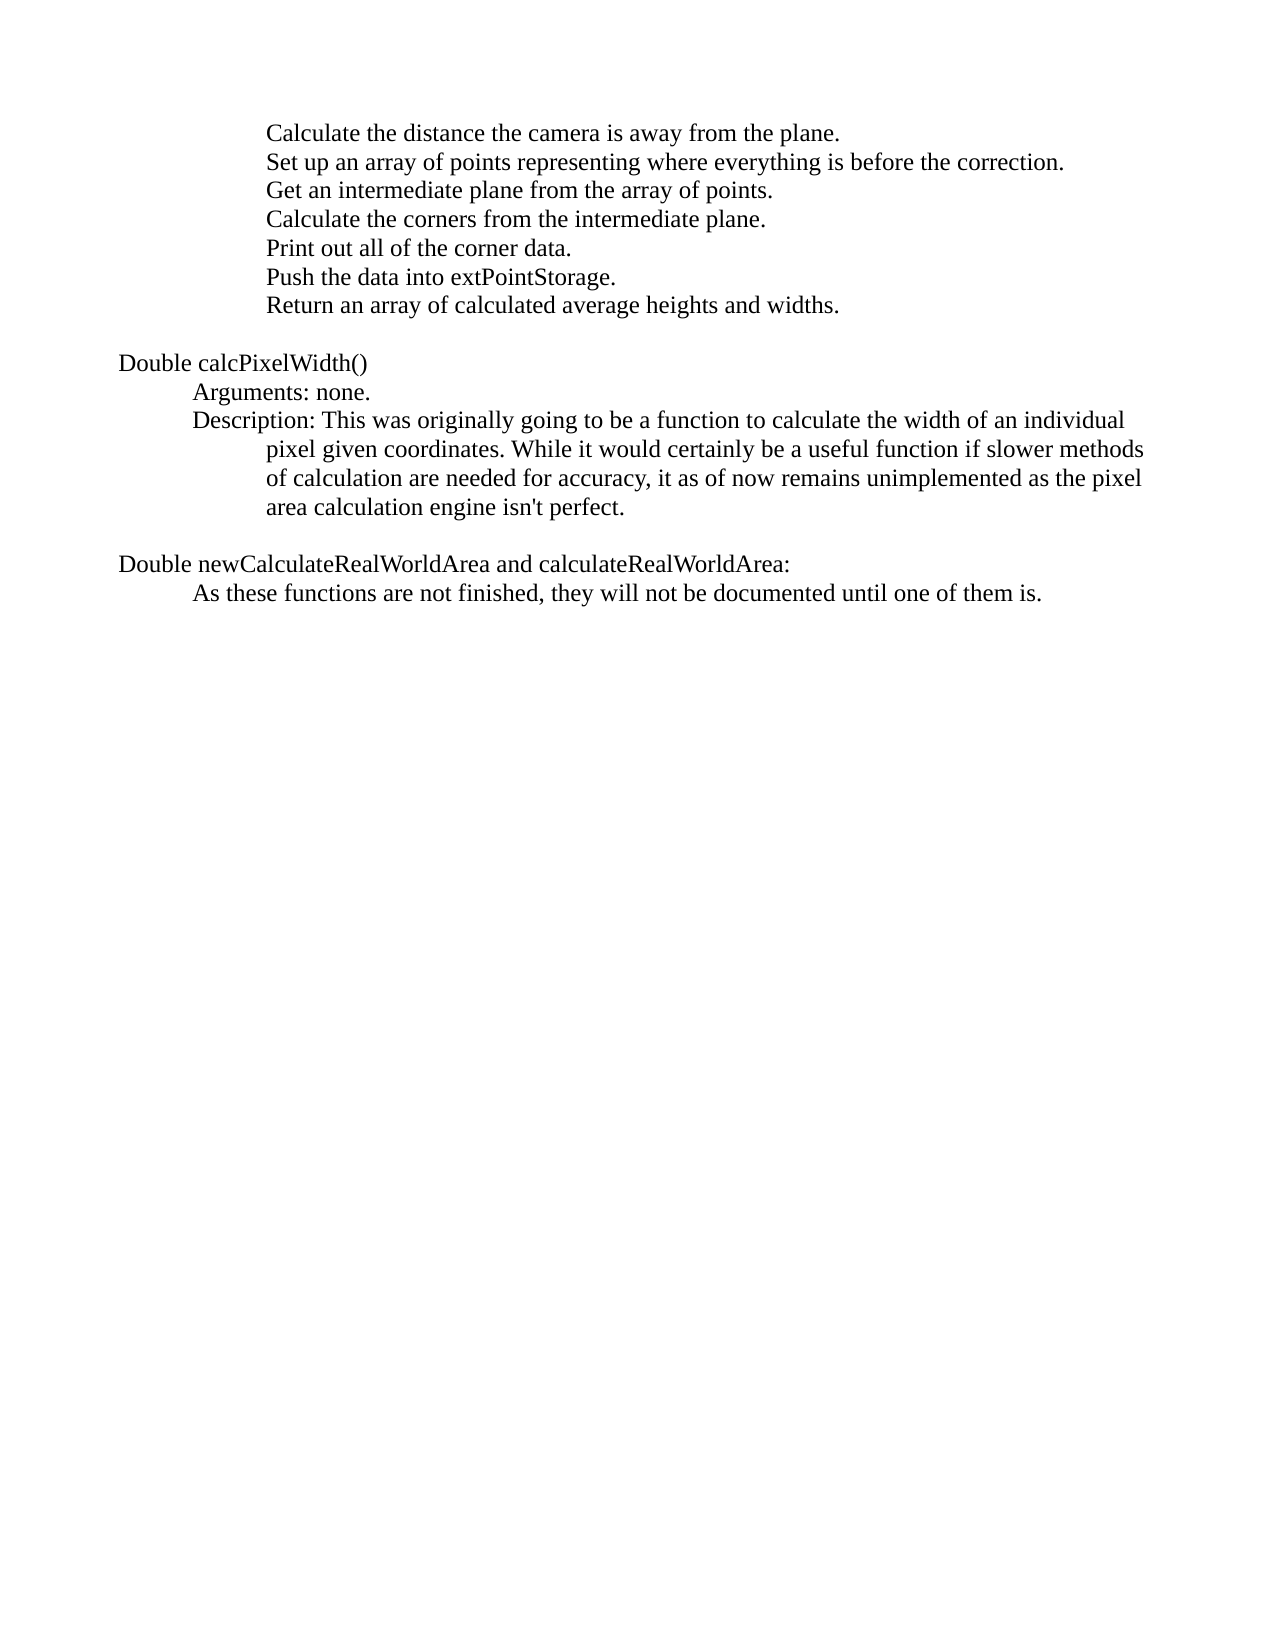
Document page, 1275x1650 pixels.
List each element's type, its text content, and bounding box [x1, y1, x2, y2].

text Description: This was originally going to be a function to calculate the width of an individual pixel given coordinates. While it would certainly be a useful function if slower methods of calculation are needed for accuracy, it as of now remains unimplemented as the pixel area calculation engine isn't perfect. [118, 406, 1157, 521]
text Double newCalculateRealWorldArea and calculateRealWorldArea: [118, 549, 1157, 578]
text Print out all of the corner data. [118, 233, 1157, 262]
text Return an array of calculated average heights and widths. [118, 291, 1157, 319]
text As these functions are not finished, they will not be documented until one of them is. [118, 578, 1157, 607]
text Set up an array of points representing where everything is before the correction. [118, 147, 1157, 176]
text Calculate the distance the camera is away from the plane. [118, 118, 1157, 147]
text Get an intermediate plane from the array of points. [118, 176, 1157, 204]
text Push the data into extPointStorage. [118, 262, 1157, 291]
text Arguments: none. [118, 377, 1157, 406]
text Calculate the corners from the intermediate plane. [118, 204, 1157, 233]
text Double calcPixelWidth() [118, 348, 1157, 377]
